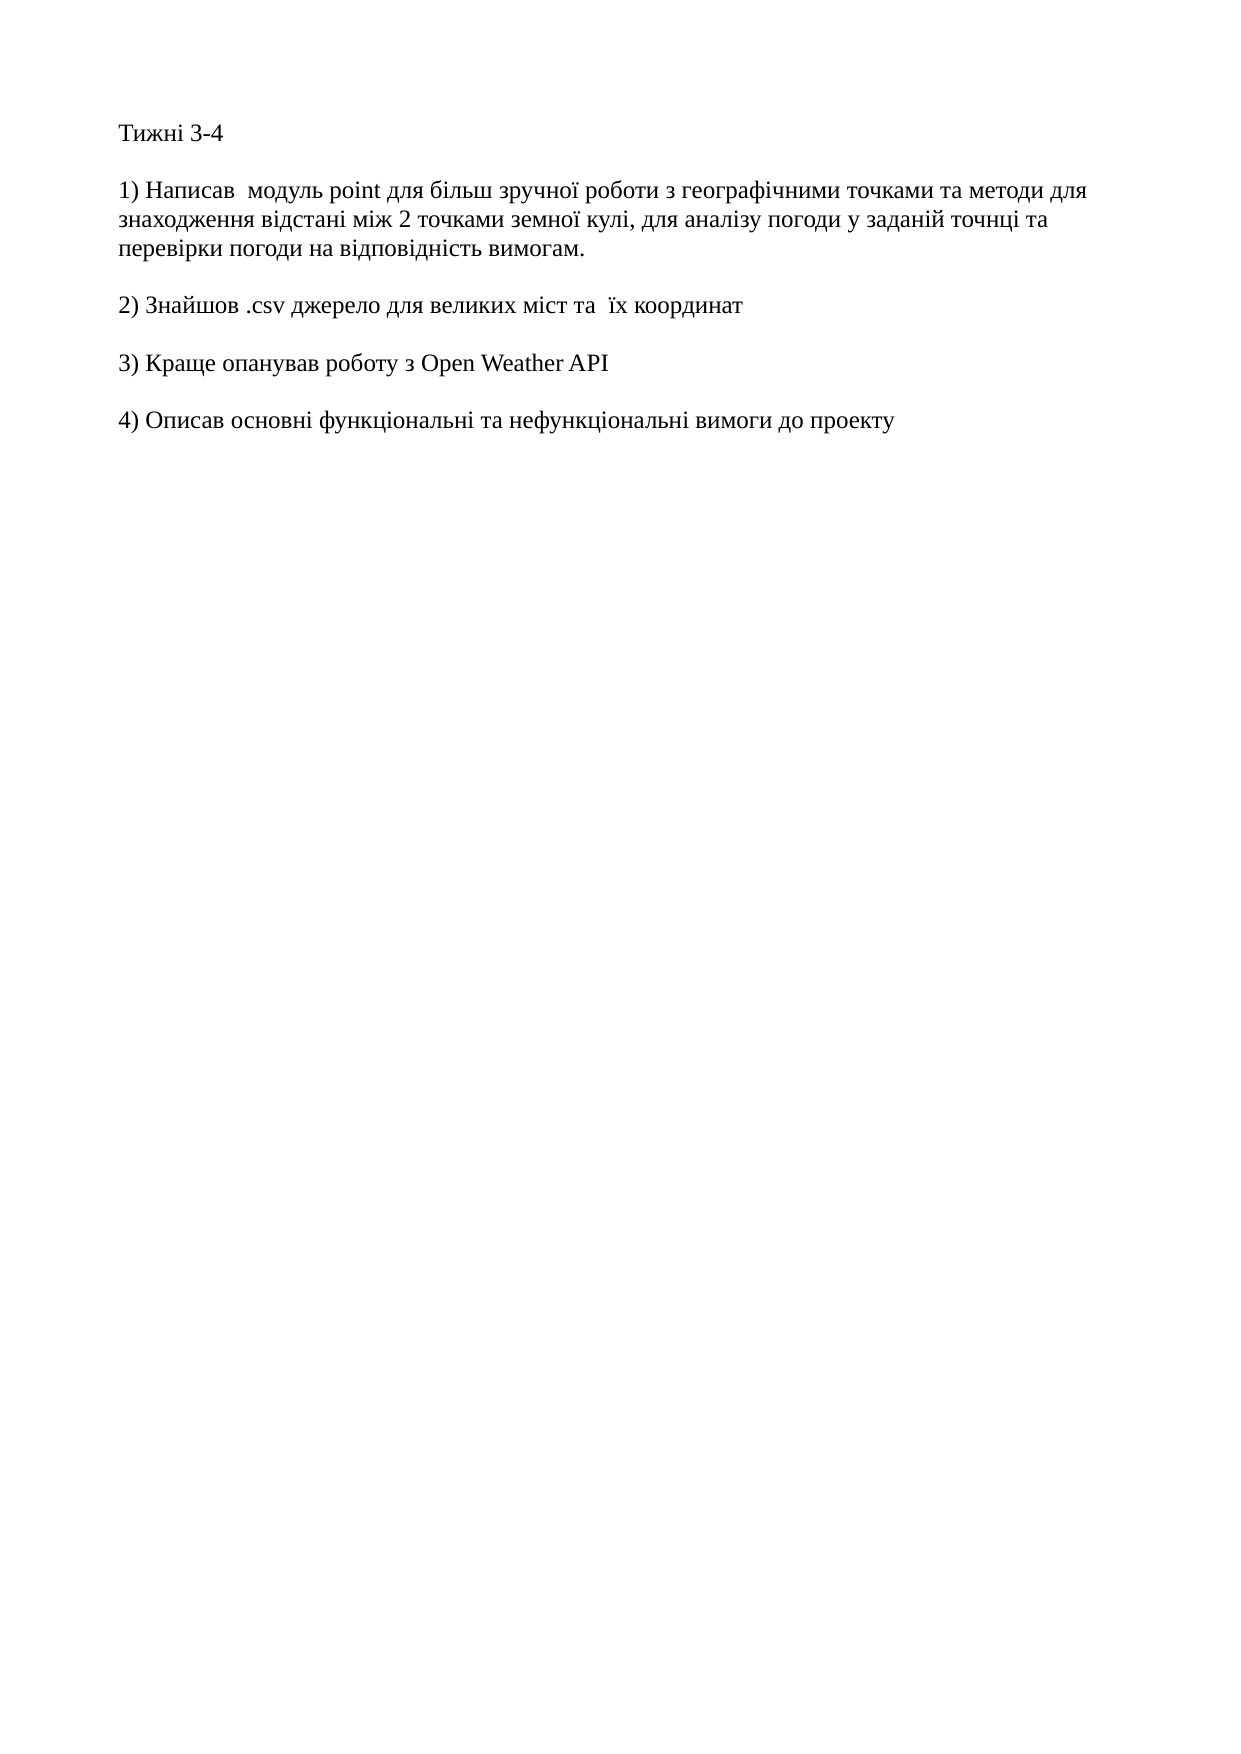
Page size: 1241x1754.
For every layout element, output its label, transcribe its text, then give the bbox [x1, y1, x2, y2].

text 3) Краще опанував роботу з Open Weather API [118, 348, 1122, 377]
text Тижні 3-4 [118, 118, 1122, 147]
text 2) Знайшов .csv джерело для великих міст та їх координат [118, 291, 1122, 319]
text 4) Описав основні функціональні та нефункціональні вимоги до проекту [118, 406, 1122, 434]
text 1) Написав модуль point для більш зручної роботи з географічними точками та методи для знаходження відстані між 2 точками земної кулі, для аналізу погоди у заданій точнці та перевірки погоди на відповідність вимогам. [118, 176, 1122, 262]
